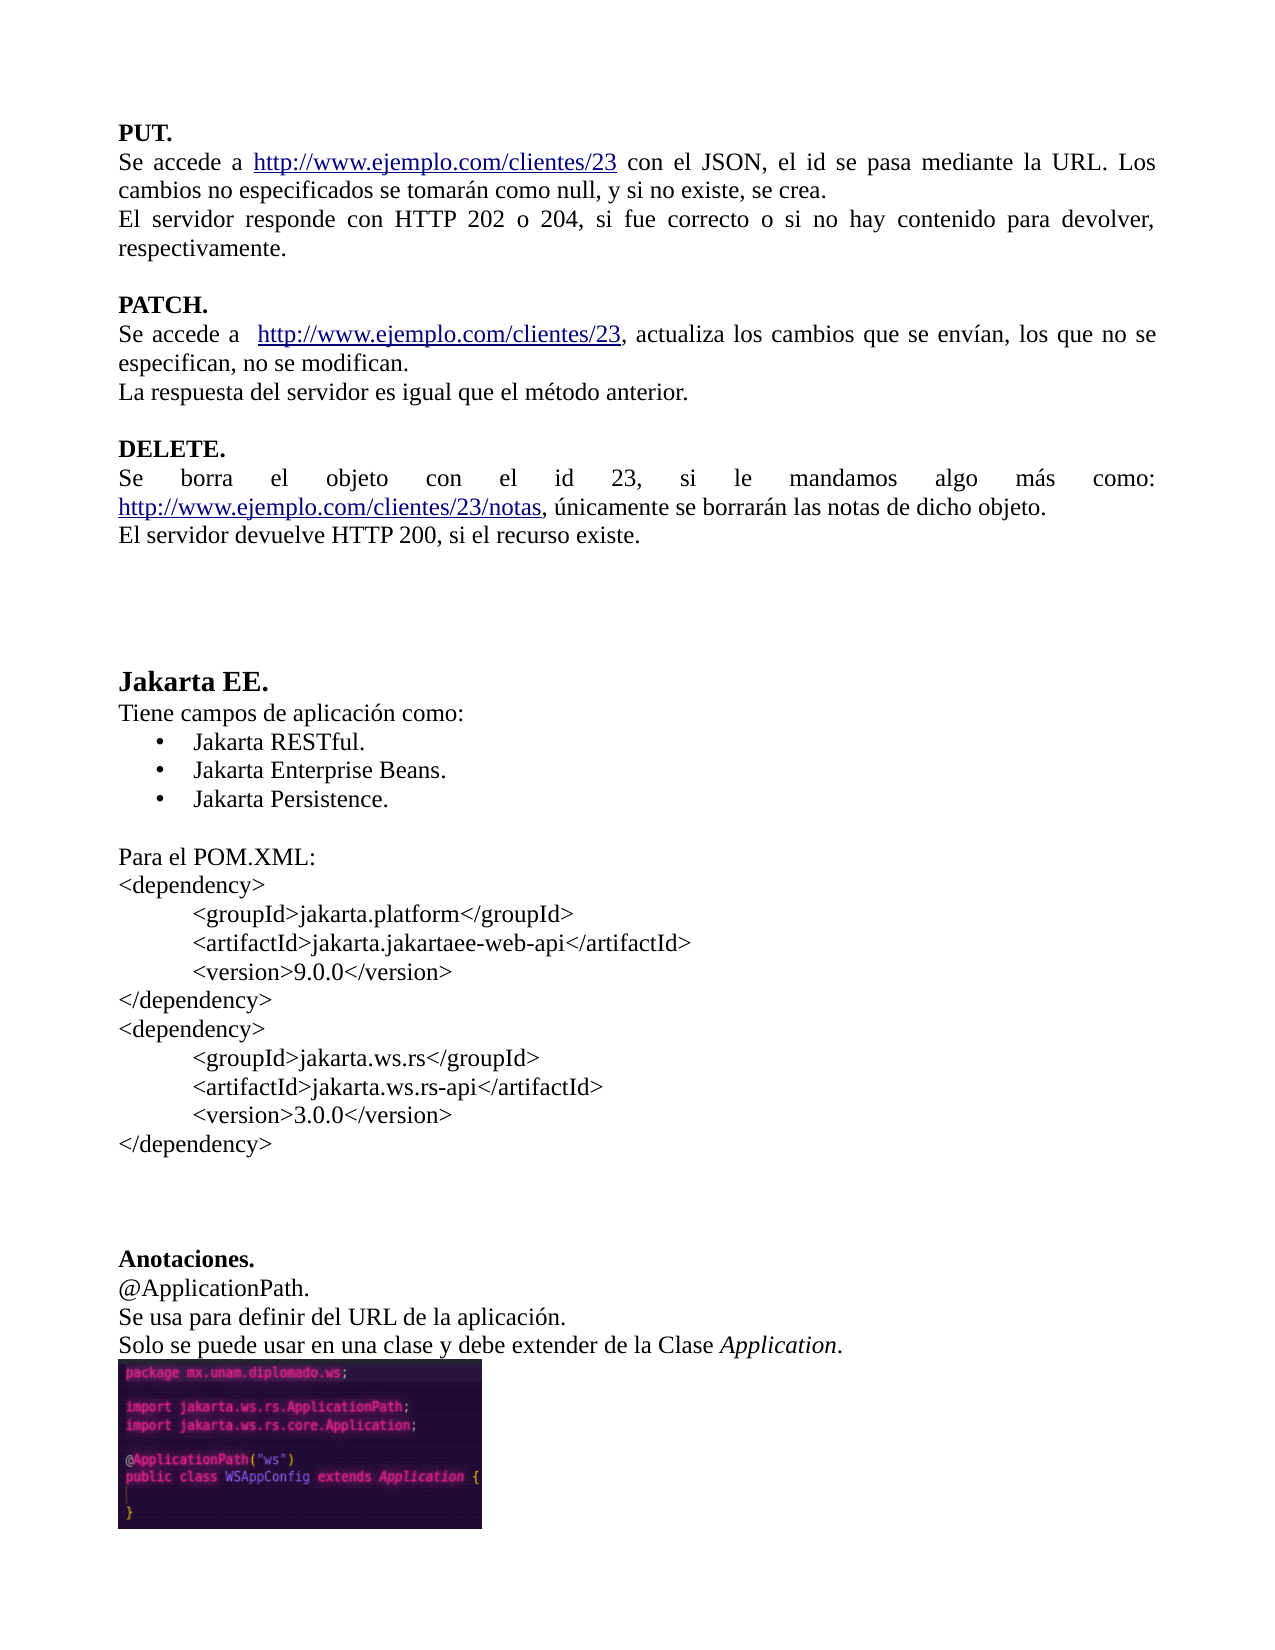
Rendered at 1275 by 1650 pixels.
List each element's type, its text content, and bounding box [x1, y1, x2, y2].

list Jakarta Enterprise Beans. [156, 755, 1157, 784]
text La respuesta del servidor es igual que el método anterior. [118, 377, 1157, 406]
text </dependency> [118, 1129, 1157, 1158]
text Anotaciones. [118, 1244, 1157, 1273]
text DELETE. [118, 434, 1157, 463]
text Tiene campos de aplicación como: [118, 698, 1157, 727]
text Jakarta EE. [118, 664, 1157, 698]
text <version>9.0.0</version> [118, 957, 1157, 985]
text Se accede a http://www.ejemplo.com/clientes/23 con el JSON, el id se pasa mediante la URL. Los cambios no especificados se tomarán como null, y si no existe, se crea. [118, 147, 1157, 204]
text <artifactId>jakarta.ws.rs-api</artifactId> [118, 1072, 1157, 1100]
text Se usa para definir del URL de la aplicación. [118, 1302, 1157, 1330]
text Se accede a http://www.ejemplo.com/clientes/23, actualiza los cambios que se envían, los que no se especifican, no se modifican. [118, 319, 1157, 377]
text El servidor responde con HTTP 202 o 204, si fue correcto o si no hay contenido para devolver, respectivamente. [118, 204, 1157, 262]
list Jakarta RESTful. [156, 727, 1157, 755]
text <groupId>jakarta.ws.rs</groupId> [118, 1043, 1157, 1072]
text @ApplicationPath. [118, 1273, 1157, 1302]
text PATCH. [118, 291, 1157, 319]
text </dependency> [118, 985, 1157, 1014]
text <version>3.0.0</version> [118, 1100, 1157, 1129]
text <groupId>jakarta.platform</groupId> [118, 899, 1157, 928]
text <artifactId>jakarta.jakartaee-web-api</artifactId> [118, 928, 1157, 957]
text Solo se puede usar en una clase y debe extender de la Clase Application. [118, 1330, 1157, 1359]
text Para el POM.XML: [118, 842, 1157, 870]
text PUT. [118, 118, 1157, 147]
picture [118, 1359, 482, 1529]
text El servidor devuelve HTTP 200, si el recurso existe. [118, 521, 1157, 549]
text <dependency> [118, 870, 1157, 899]
list Jakarta Persistence. [156, 784, 1157, 813]
text Se borra el objeto con el id 23, si le mandamos algo más como: http://www.ejemplo.com/clientes/23/notas, únicamente se borrarán las notas de dicho objeto. [118, 463, 1157, 521]
text <dependency> [118, 1014, 1157, 1043]
